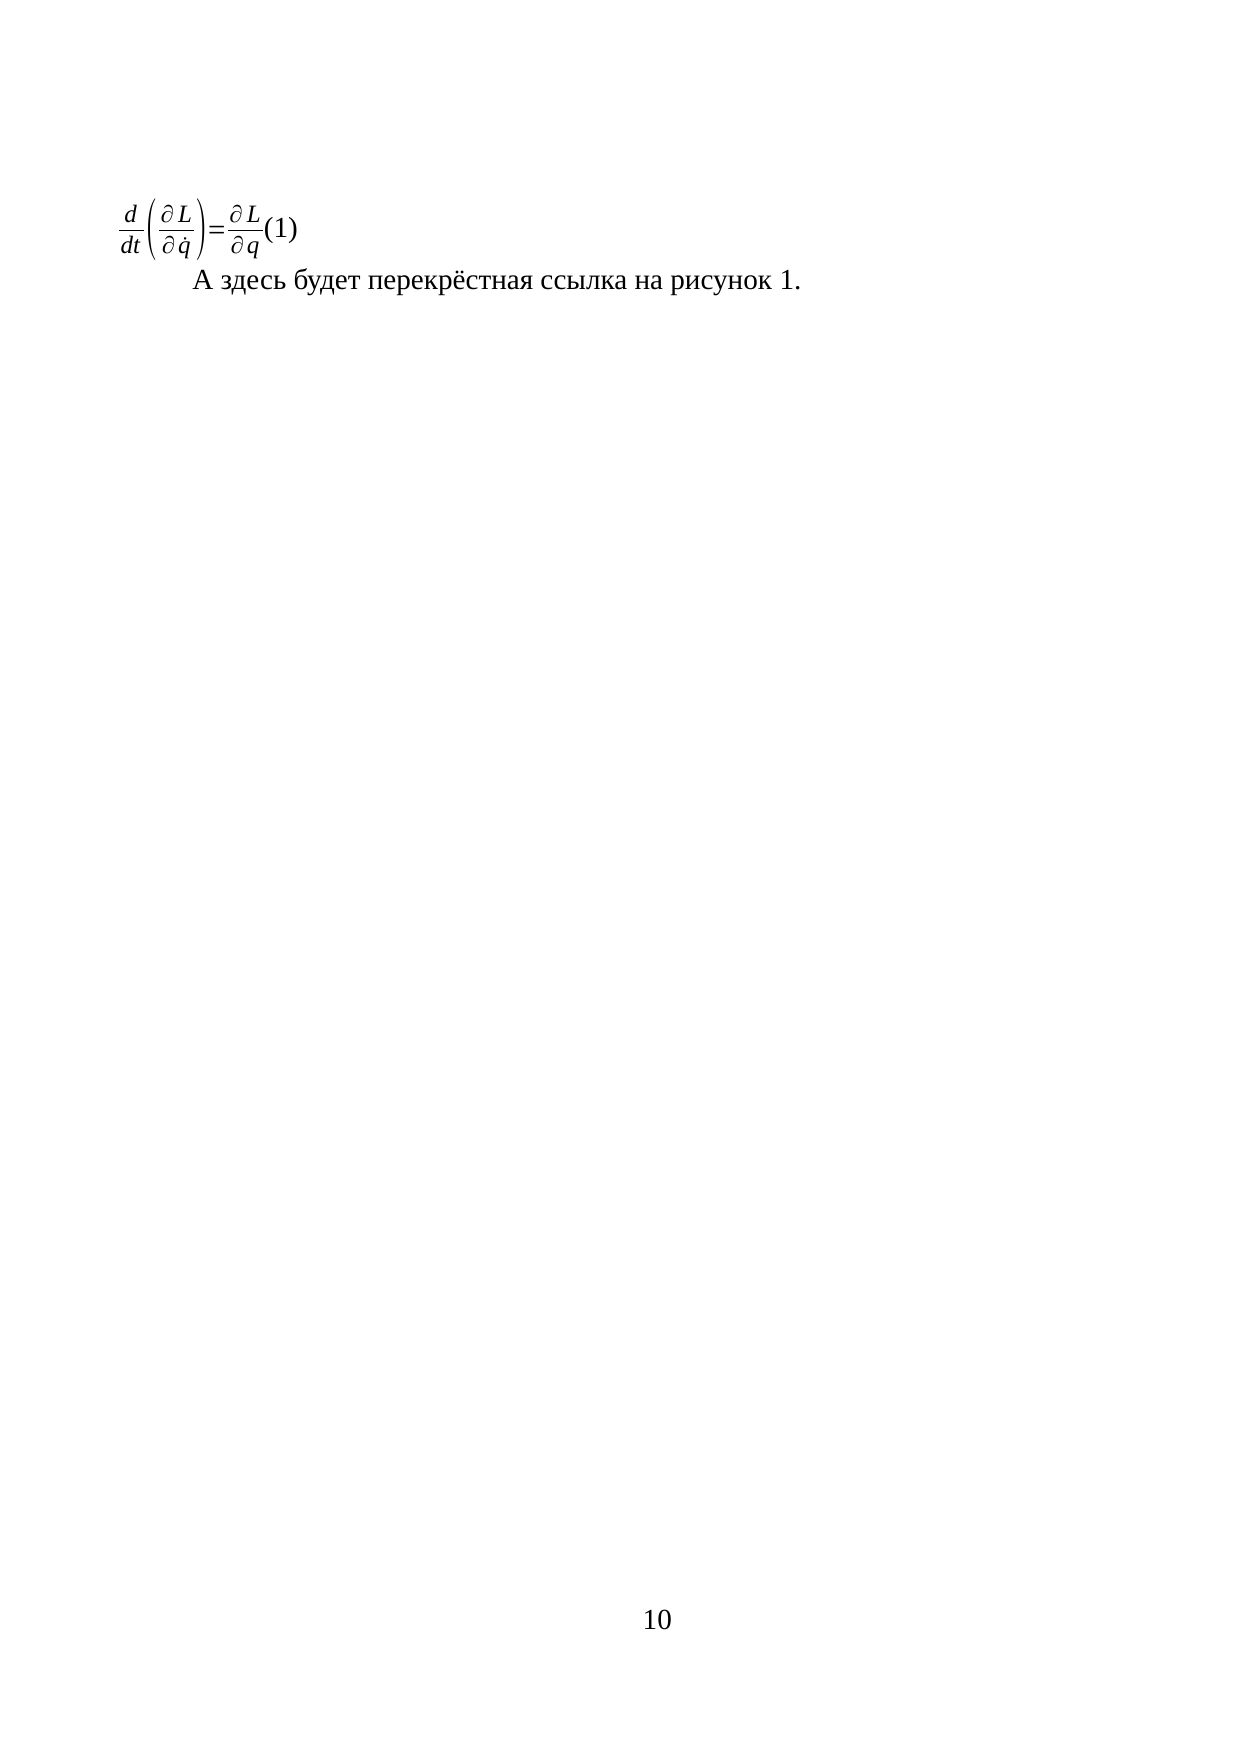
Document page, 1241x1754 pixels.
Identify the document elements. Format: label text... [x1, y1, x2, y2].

text (1) [118, 197, 1122, 262]
text А здесь будет перекрёстная ссылка на рисунок 1. [118, 262, 1122, 296]
